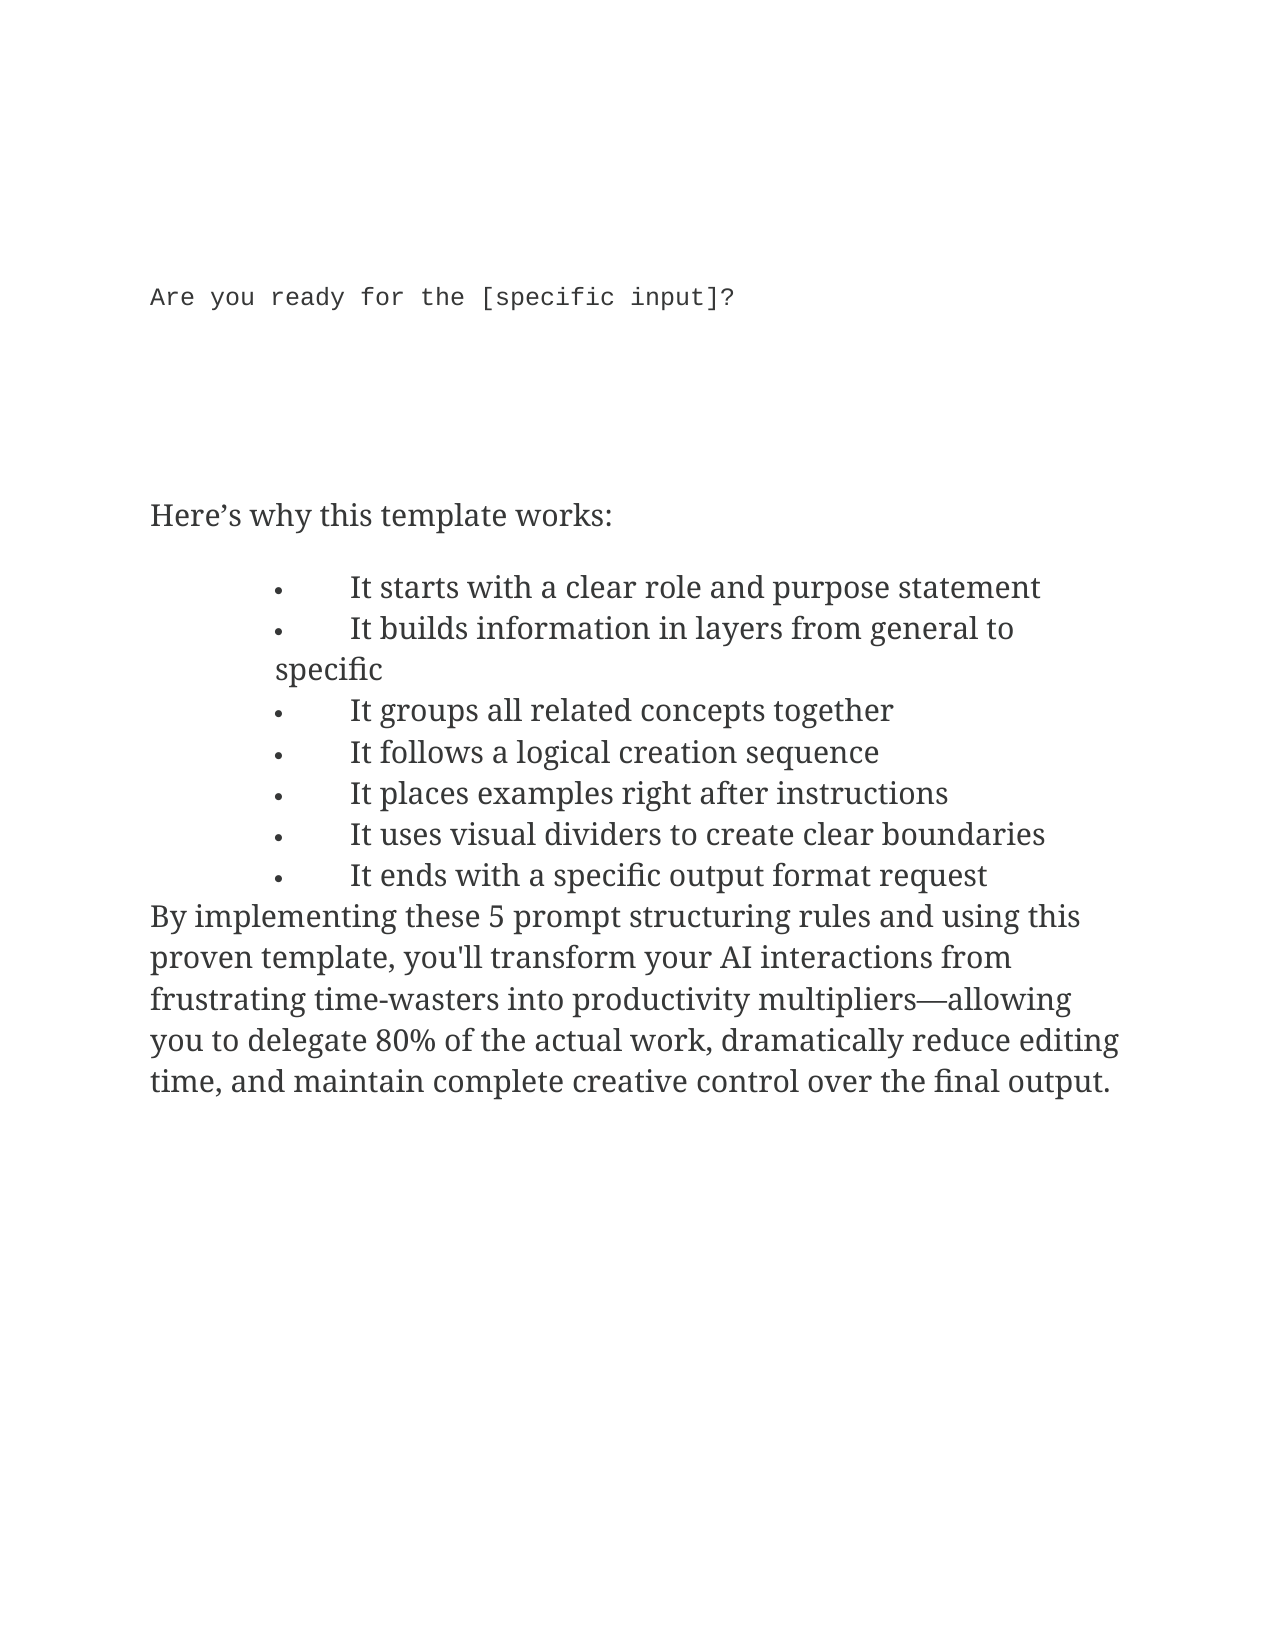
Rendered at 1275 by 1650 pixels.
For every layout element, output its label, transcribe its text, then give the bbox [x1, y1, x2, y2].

text By implementing these 5 prompt structuring rules and using this proven template, you'll transform your AI interactions from frustrating time-wasters into productivity multipliers—allowing you to delegate 80% of the actual work, dramatically reduce editing time, and maintain complete creative control over the final output. [150, 895, 1125, 1101]
list It follows a logical creation sequence [275, 731, 1125, 772]
text Are you ready for the [specific input]? [150, 281, 1125, 312]
list It ends with a specific output format request [275, 854, 1125, 895]
list It places examples right after instructions [275, 772, 1125, 813]
list It builds information in layers from general to specific [275, 607, 1125, 689]
list It groups all related concepts together [275, 689, 1125, 731]
list It uses visual dividers to create clear boundaries [275, 813, 1125, 854]
list It starts with a clear role and purpose statement [275, 566, 1125, 607]
text Here’s why this template works: [150, 494, 1125, 535]
